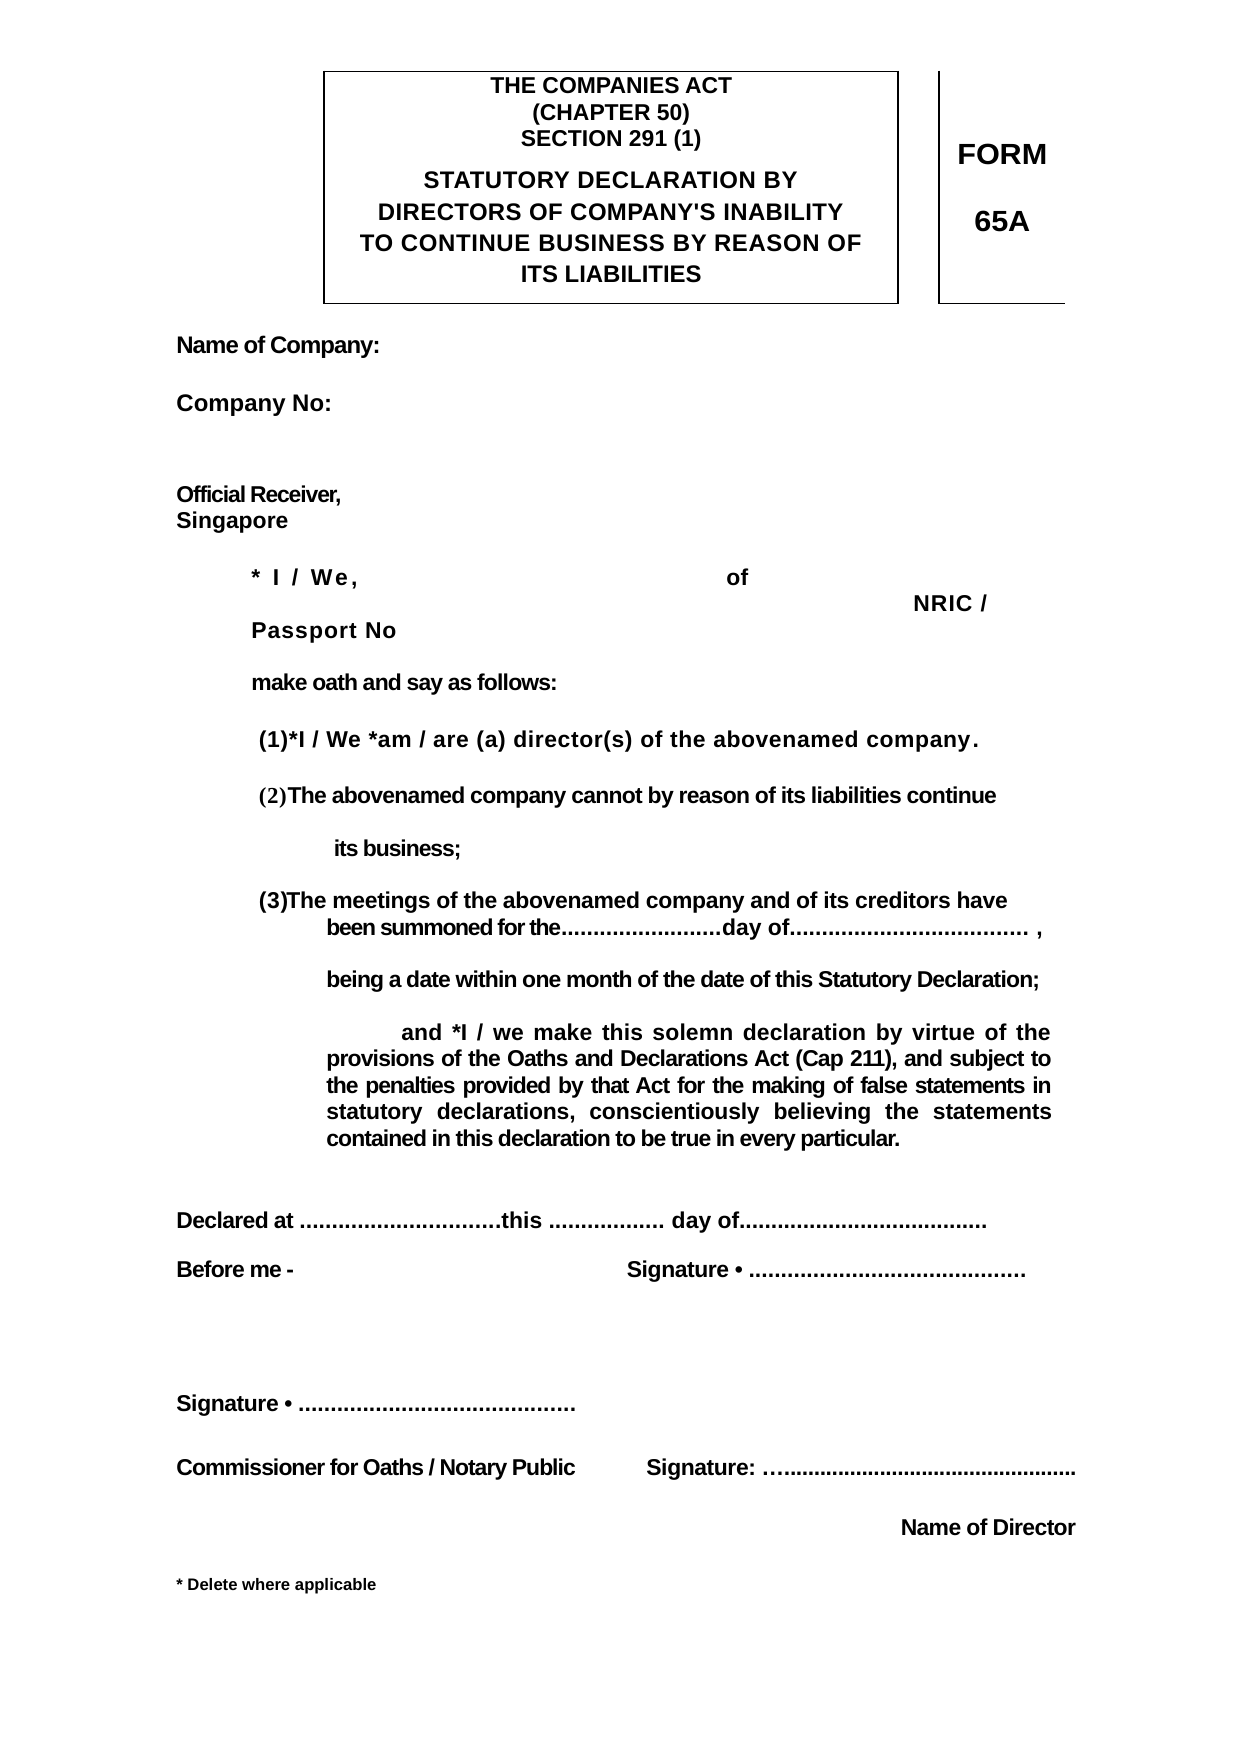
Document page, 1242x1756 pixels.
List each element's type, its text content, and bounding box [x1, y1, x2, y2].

table_header Signature • [176, 1352, 585, 1453]
table_cell Commissioner for Oaths / Notary Public [176, 1454, 585, 1514]
table_cell Name of Director [626, 1514, 1076, 1594]
table_cell Signature: …................................................. [626, 1454, 1076, 1514]
text * I / We, <get_director1(o.id)['name']> of <get_partner_full_address(get_director1(o.id)['id'])> NRIC / Passport No <get_director1(o.id)['nric']> make oath and say as follows: [251, 564, 1082, 696]
text and *I / we make this solemn declaration by virtue of the provisions of the Oaths and Declarations Act (Cap 211), and subject to the penalties provided by that Act for the making of false statements in statutory declarations, conscientiously believing the statements contained in this declaration to be true in every particular. [326, 1019, 1052, 1151]
table_cell * Delete where applicable [176, 1514, 585, 1594]
list The abovenamed company cannot by reason of its liabilities continue its business; [259, 782, 1052, 861]
table_header [899, 71, 938, 302]
text Declared at .this day of [176, 1207, 1082, 1233]
table_cell [585, 1454, 626, 1514]
text been summoned for the day of , being a date within one month of the date of this Statutory Declaration; [326, 914, 1052, 993]
table_header THE COMPANIES ACT (CHAPTER 50) SECTION 291 (1) STATUTORY DECLARATION BY DIRECTORS OF COMPANY'S INABILITY TO CONTINUE BUSINESS BY REASON OF ITS LIABILITIES [325, 72, 897, 302]
table_header FORM 65A [940, 71, 1065, 302]
table_header [585, 1352, 626, 1453]
text Name of Company: <o.name> Company No: <o.uen> [176, 330, 1085, 418]
text Official Receiver, Singapore [176, 481, 355, 534]
table_cell [585, 1514, 626, 1594]
list The meetings of the abovenamed company and of its creditors have [259, 887, 1082, 914]
table_header Name of Director [626, 1352, 1076, 1453]
list *I / We *am / are (a) director(s) of the abovenamed company. [259, 726, 1082, 752]
text Before me - Signature • [176, 1256, 1082, 1282]
